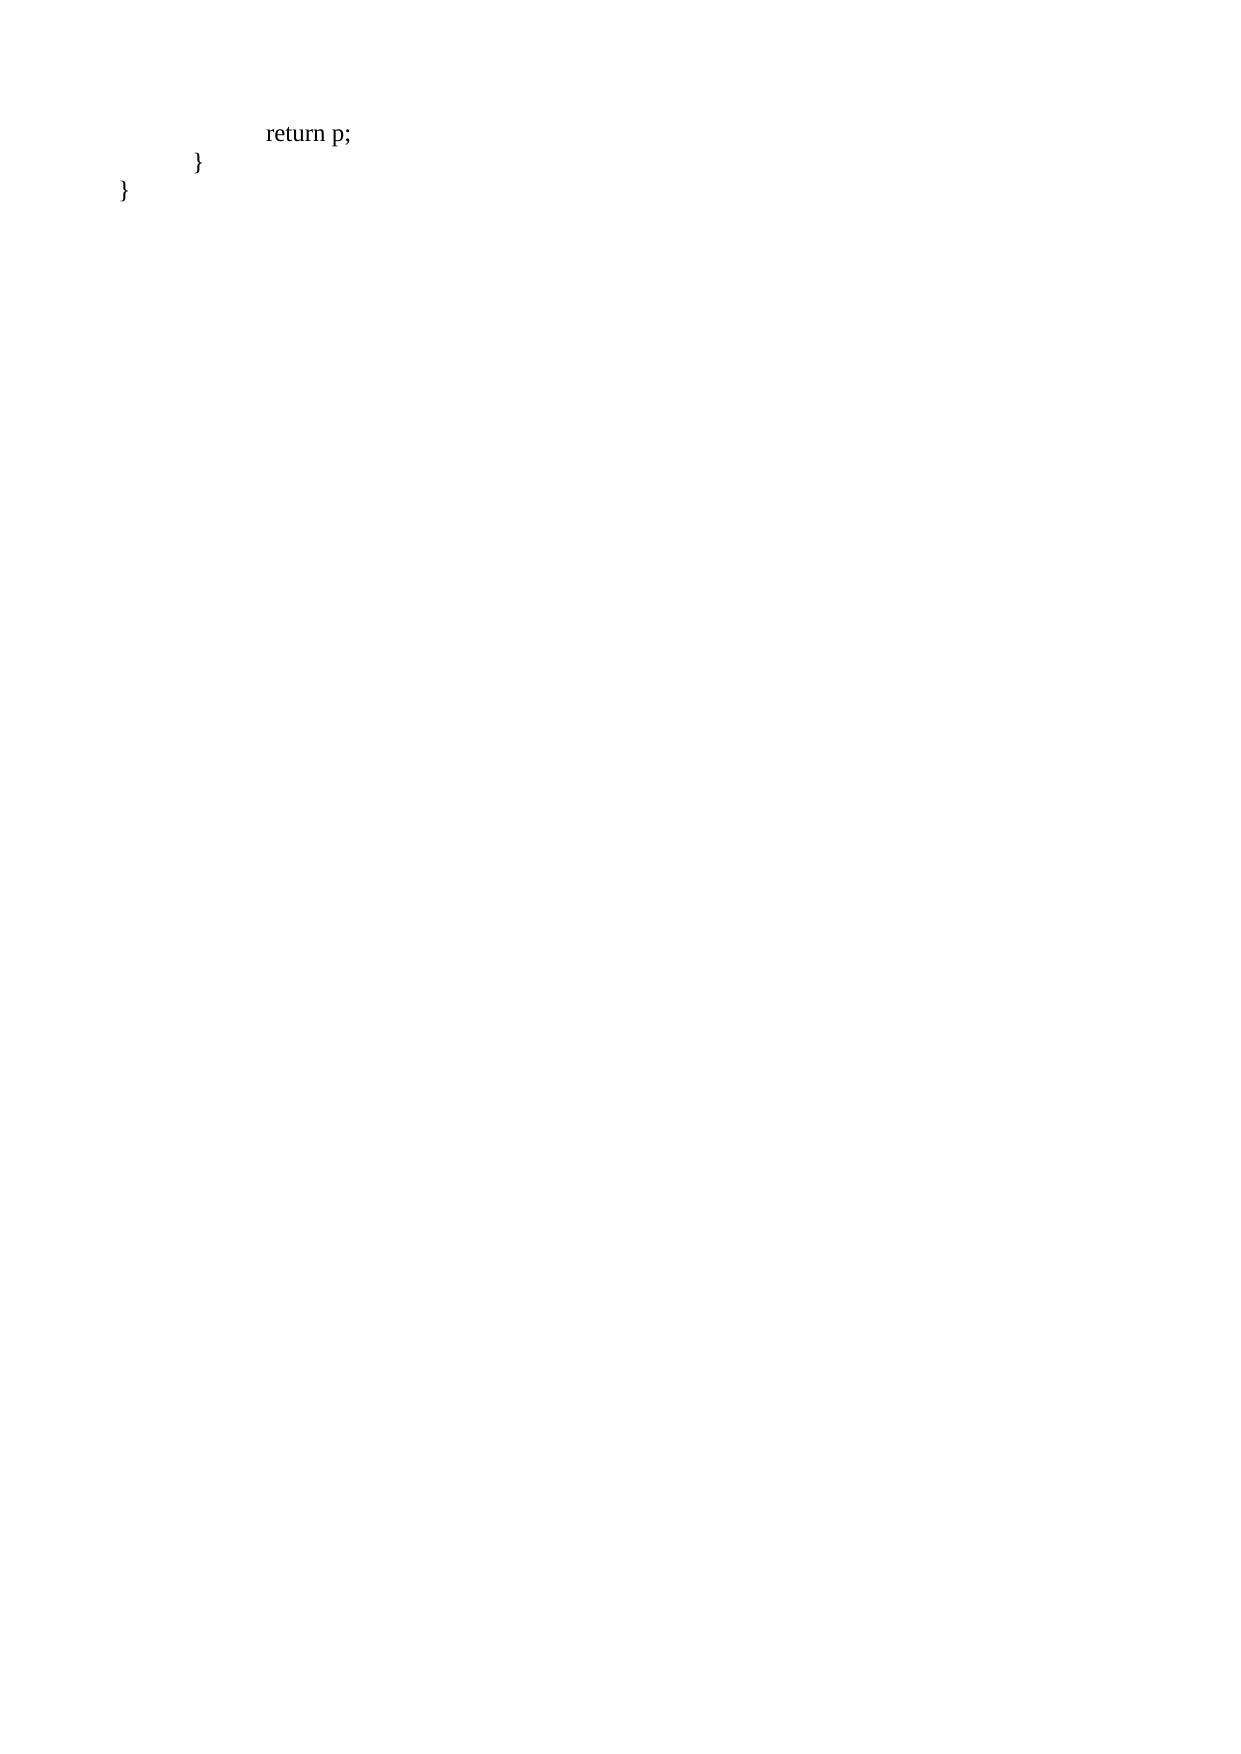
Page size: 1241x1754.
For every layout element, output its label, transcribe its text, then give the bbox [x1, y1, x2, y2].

text } [118, 176, 1122, 204]
text return p; [118, 118, 1122, 147]
text } [118, 147, 1122, 176]
